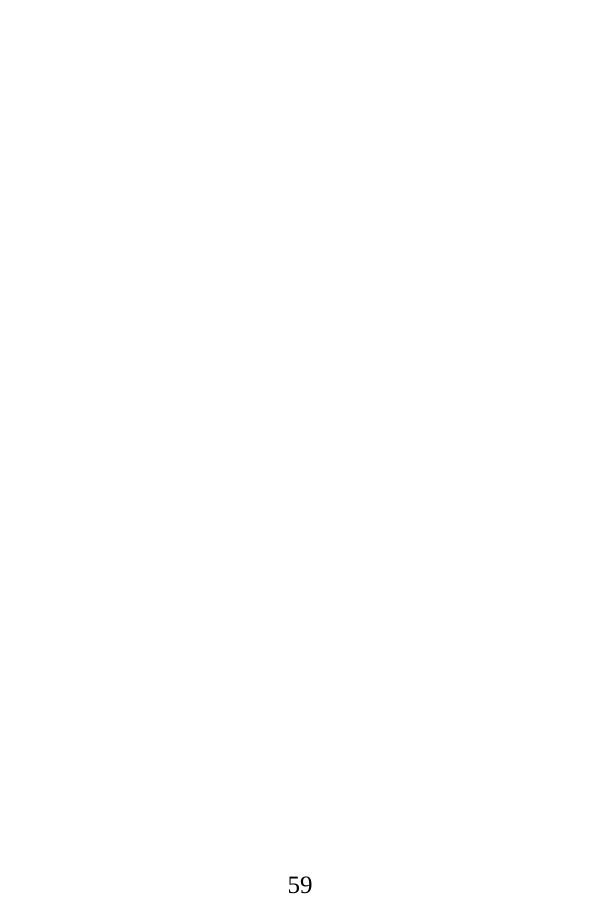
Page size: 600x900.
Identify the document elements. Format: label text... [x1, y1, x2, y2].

text I woke, looked at my phone, messed around with BandLab on the hog and wrote in my journal. [37, 355, 562, 401]
text I walked to the bank, got a $100 bill for the basement and sat in the park. I walked back west and sat at Battle Cat with an Americano for ages. I walked home and then drove to Hannah’s house. We ate chicken tendies, then walked to Dobra for boba + snacks. [37, 469, 562, 605]
text V.XVII [37, 310, 562, 333]
text It took a while, but I eventually found a Heineken 0. we played two sets, the first on distorted speakers. I drove back to Asheville, got an Athletic from the Country Club, went across the street to Ingles, bought a notebook, got another beer and wrote some lyrics. [37, 106, 562, 242]
text . . . [37, 423, 562, 446]
text We swung by a plant library for a tomato start, went back to her house and threw the frisbee for 10 minutes. I drove to Middlemont, where we (Ryan, Melissa, Dulci and Max) rehearsed for a couple hours and then drove home. [37, 605, 562, 719]
text Spruce Pine. We set up gear in a pocket park; I drank an espresso while waiting for Melissa to arrive. [37, 37, 562, 106]
text I asked Hannah how her cake had turned out and apparently she had botched the icing. I was slightly surprised when she agreed to let me trade a fresh box delivery for an XLR cable. I also got her grapes + Cheez-Its, grapes and peas for myself. [37, 719, 562, 832]
text I went home, figured out the web-based DAW BandLab and worked on Make an Album til 2AM. [37, 242, 562, 287]
